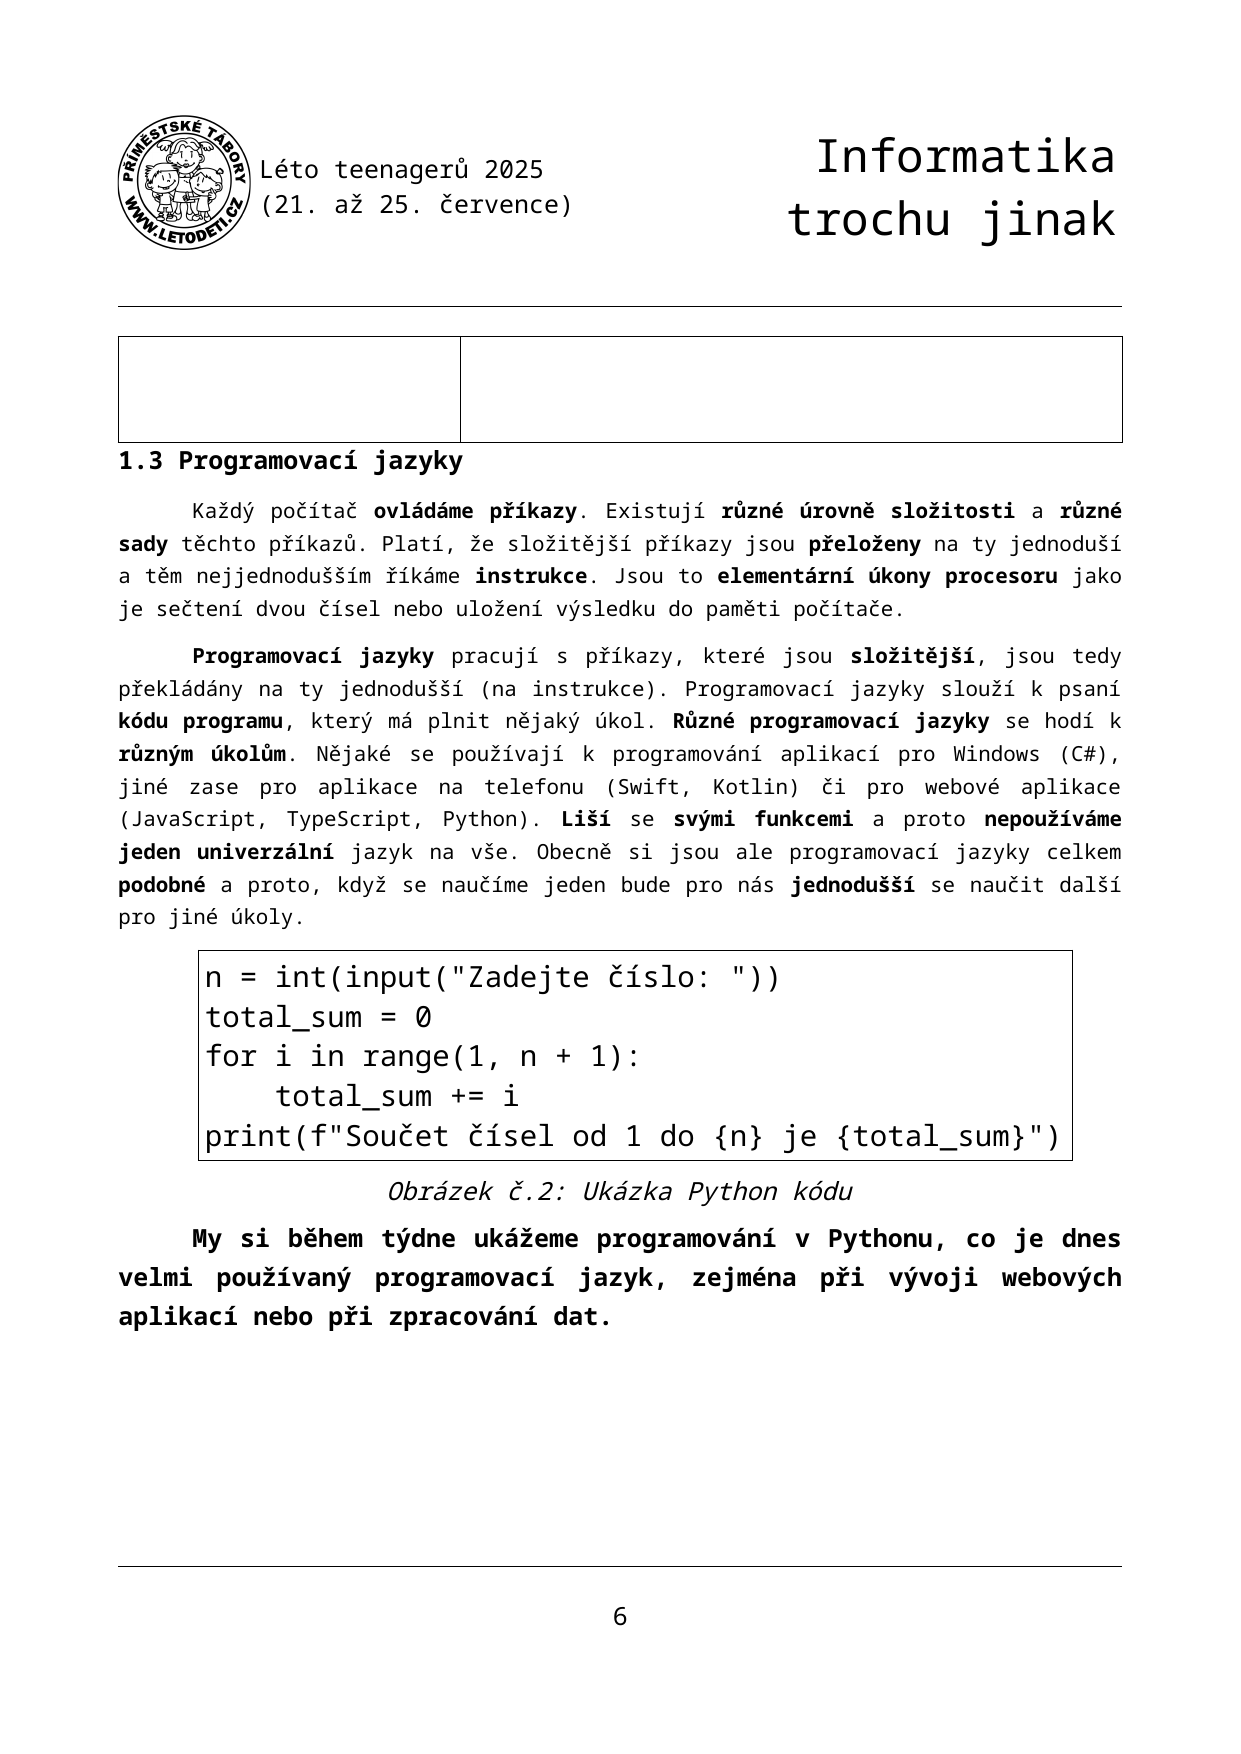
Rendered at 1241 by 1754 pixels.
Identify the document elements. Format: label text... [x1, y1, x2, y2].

text Obrázek č.2: Ukázka Python kódu [118, 1174, 1122, 1208]
table_cell [461, 337, 1122, 442]
table_cell [119, 337, 460, 442]
table_header n = int(input("Zadejte číslo: ")) total_sum = 0 for i in range(1, n + 1): total_sum += i print(f"Součet čísel od 1 do {n} je {total_sum}") [199, 951, 1072, 1160]
text My si během týdne ukážeme programování v Pythonu, co je dnes velmi používaný programovací jazyk, zejména při vývoji webových aplikací nebo při zpracování dat. [118, 1221, 1122, 1333]
text 1.3 Programovací jazyky [118, 443, 1122, 477]
text Každý počítač ovládáme příkazy. Existují různé úrovně složitosti a různé sady těchto příkazů. Platí, že složitější příkazy jsou přeloženy na ty jednoduší a těm nejjednodušším říkáme instrukce. Jsou to elementární úkony procesoru jako je sečtení dvou čísel nebo uložení výsledku do paměti počítače. [118, 496, 1122, 623]
text Programovací jazyky pracují s příkazy, které jsou složitější, jsou tedy překládány na ty jednodušší (na instrukce). Programovací jazyky slouží k psaní kódu programu, který má plnit nějaký úkol. Různé programovací jazyky se hodí k různým úkolům. Nějaké se používají k programování aplikací pro Windows (C#), jiné zase pro aplikace na telefonu (Swift, Kotlin) či pro webové aplikace (JavaScript, TypeScript, Python). Liší se svými funkcemi a proto nepoužíváme jeden univerzální jazyk na vše. Obecně si jsou ale programovací jazyky celkem podobné a proto, když se naučíme jeden bude pro nás jednodušší se naučit další pro jiné úkoly. [118, 641, 1122, 931]
picture [117, 114, 251, 250]
